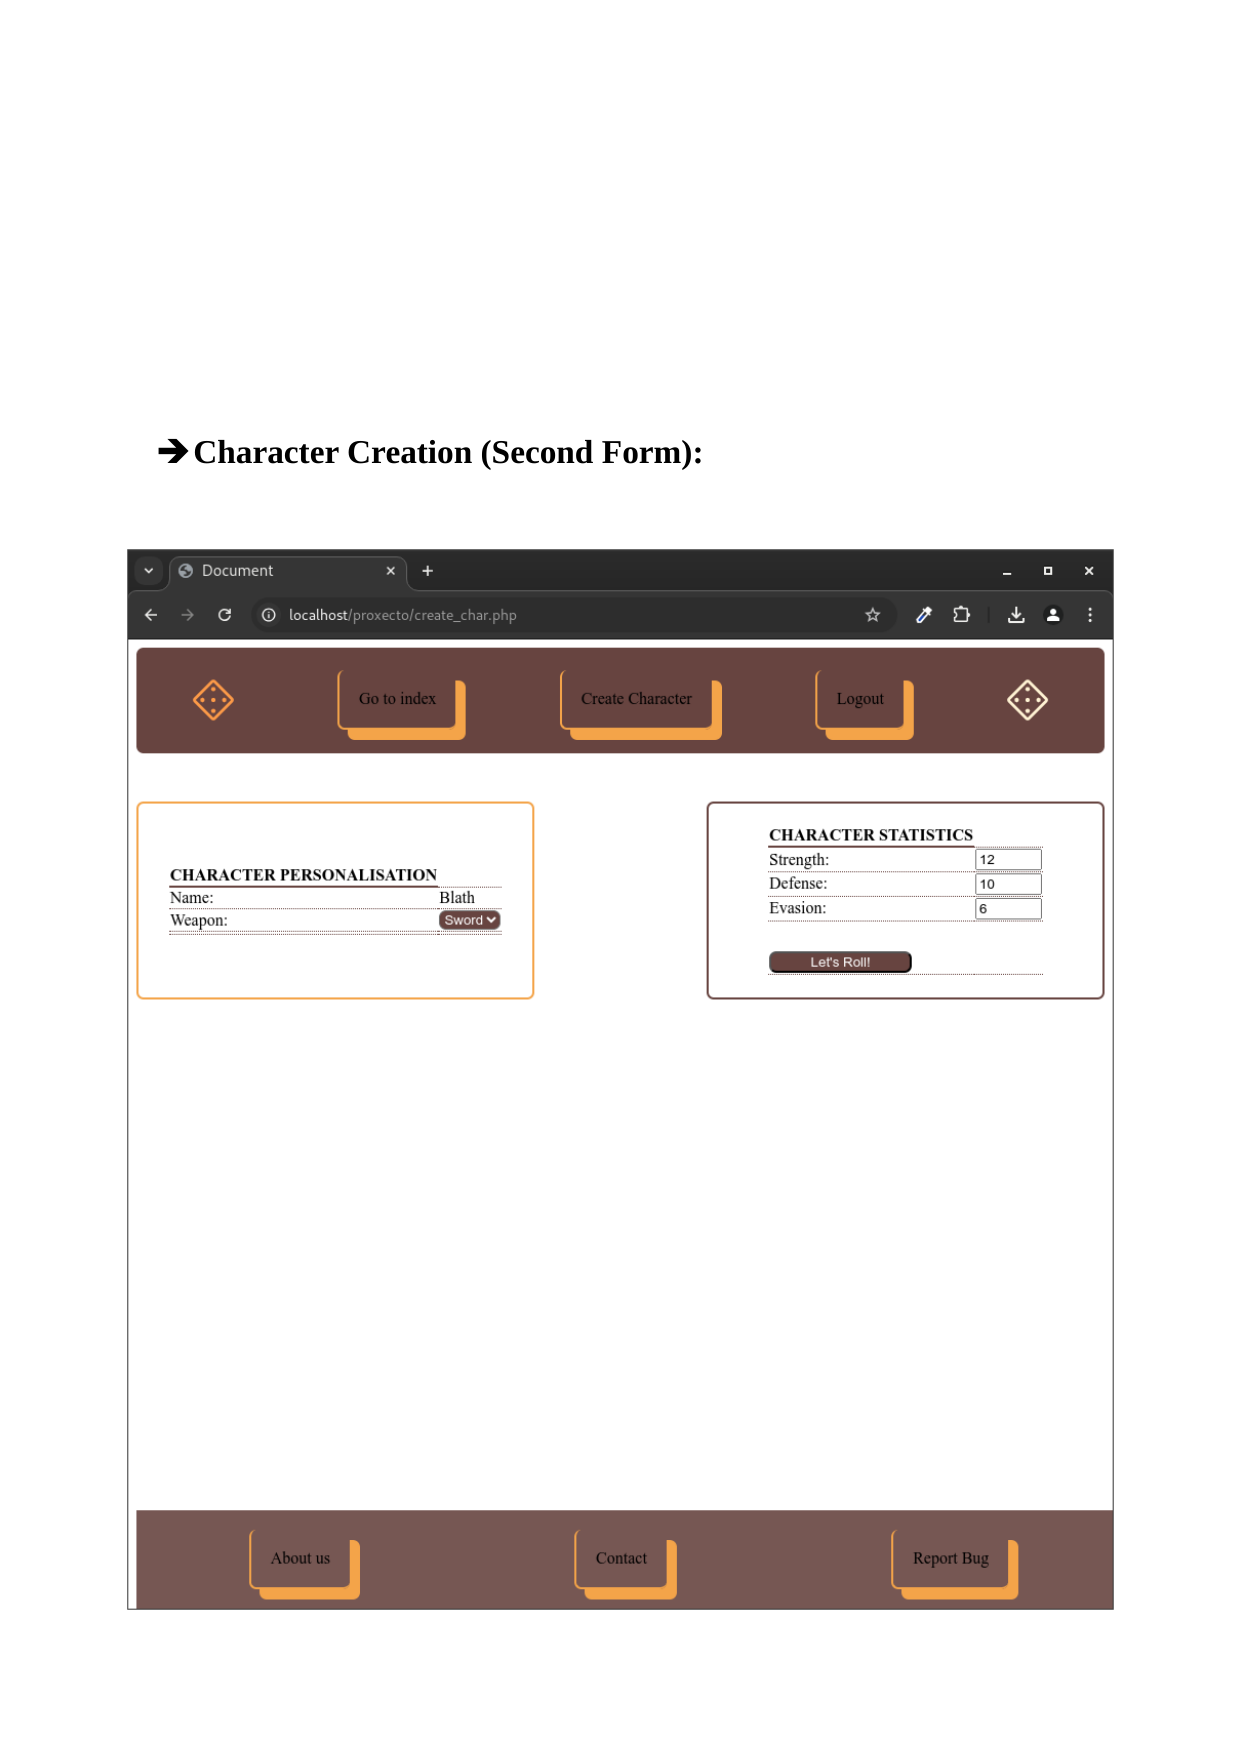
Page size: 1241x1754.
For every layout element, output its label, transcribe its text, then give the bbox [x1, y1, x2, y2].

picture [118, 540, 1123, 1619]
list Character Creation (Second Form): [156, 433, 1122, 471]
